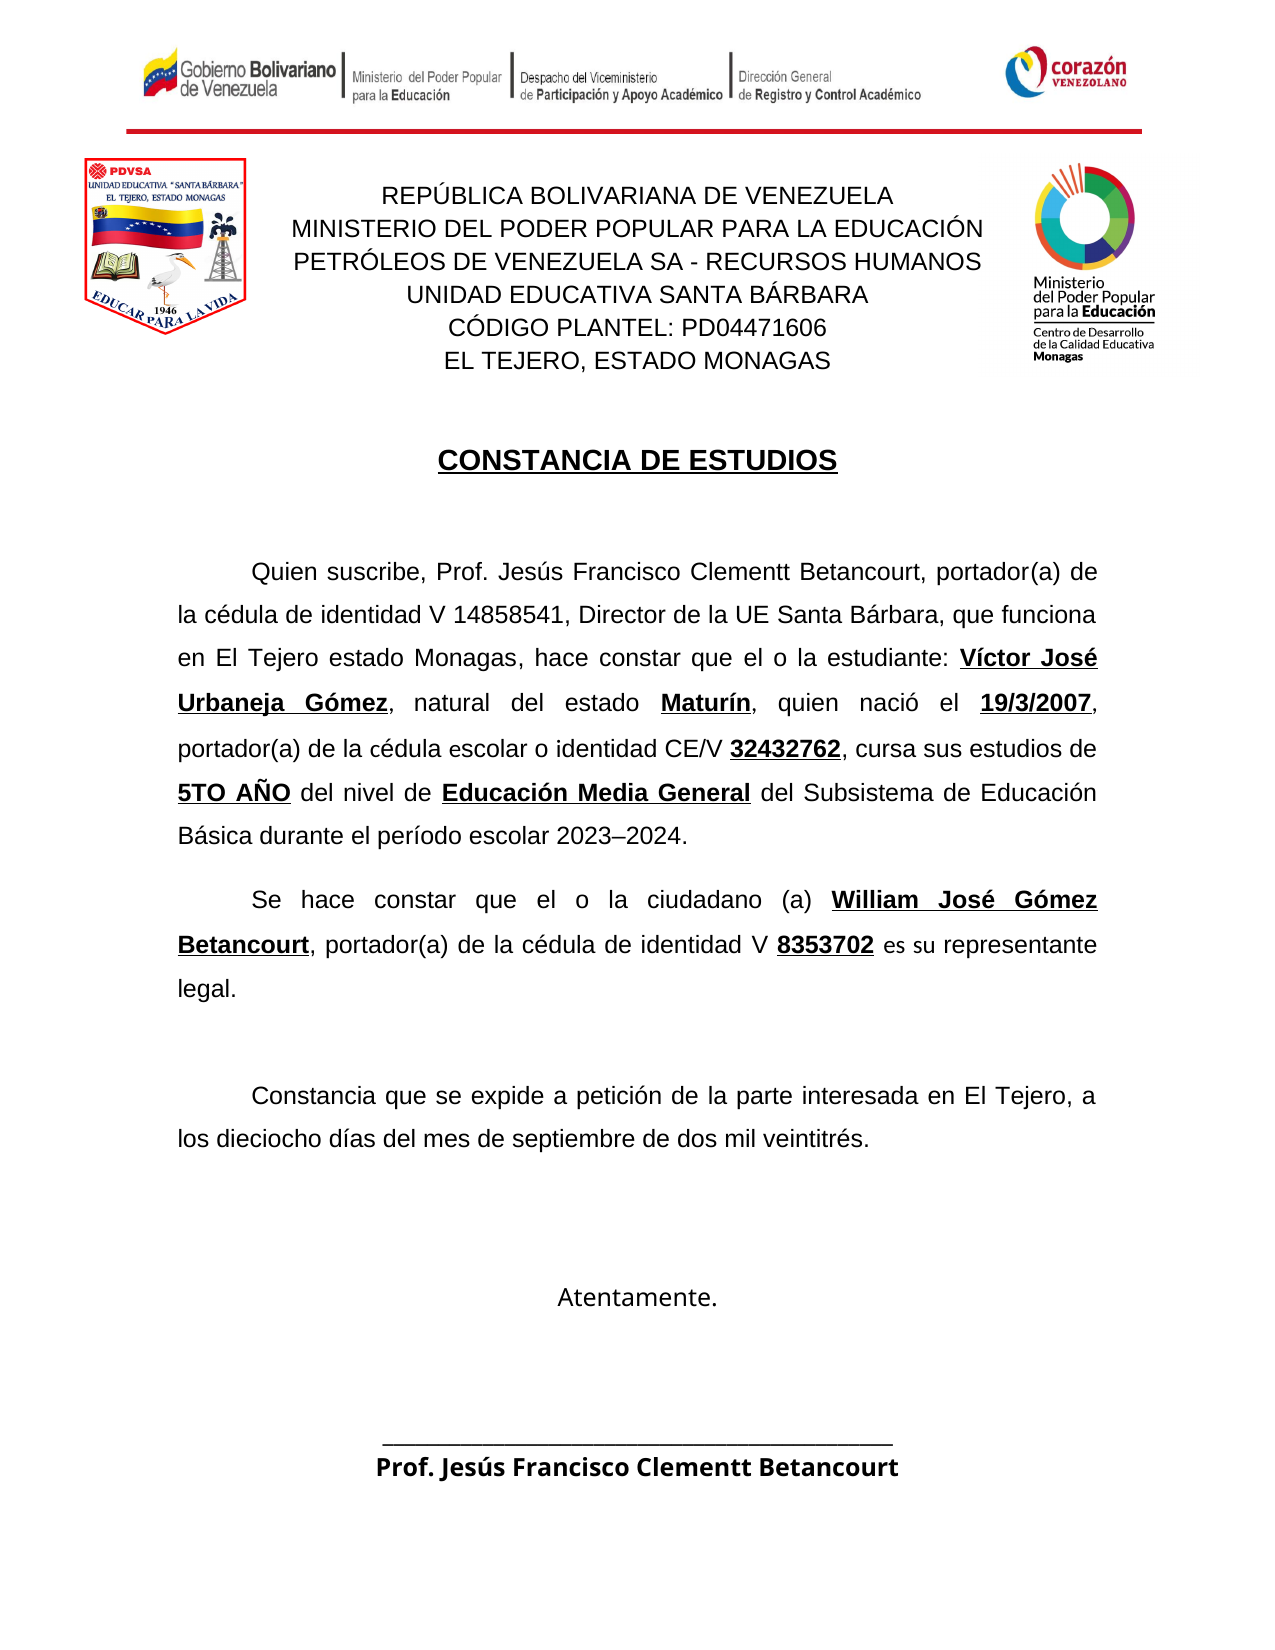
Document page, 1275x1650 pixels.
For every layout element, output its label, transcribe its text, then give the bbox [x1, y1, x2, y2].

text UNIDAD EDUCATIVA SANTA BÁRBARA [252, 280, 978, 308]
picture [79, 158, 252, 335]
subtitle CONSTANCIA DE ESTUDIOS [177, 443, 1098, 476]
text Prof. Jesús Francisco Clementt Betancourt [177, 1450, 1098, 1484]
subtitle MINISTERIO DEL PODER POPULAR PARA LA EDUCACIÓN [252, 214, 978, 242]
subtitle PETRÓLEOS DE VENEZUELA SA - RECURSOS HUMANOS [252, 247, 978, 275]
text CÓDIGO PLANTEL: PD04471606 [177, 313, 978, 341]
text Quien suscribe, Prof. Jesús Francisco Clementt Betancourt, portador(a) de la cédula de identidad V 14858541, Director de la UE Santa Bárbara, que funciona en El Tejero estado Monagas, hace constar que el o la estudiante: Víctor José Urbaneja Gómez, natural del estado Maturín, quien nació el 19/3/2007, portador(a) de la cédula escolar o identidad CE/V 32432762, cursa sus estudios de 5TO AÑO del nivel de Educación Media General del Subsistema de Educación Básica durante el período escolar 2023–2024. [177, 557, 1098, 849]
picture [126, 11, 1142, 134]
text Se hace constar que el o la ciudadano (a) William José Gómez Betancourt, portador(a) de la cédula de identidad V 8353702 es su representante legal. [177, 885, 1098, 1002]
subtitle REPÚBLICA BOLIVARIANA DE VENEZUELA [252, 181, 978, 209]
text ______________________________________________ [177, 1416, 1098, 1450]
text Atentamente. [177, 1279, 1098, 1313]
text EL TEJERO, ESTADO MONAGAS [177, 346, 978, 374]
picture [978, 153, 1200, 377]
text Constancia que se expide a petición de la parte interesada en El Tejero, a los dieciocho días del mes de septiembre de dos mil veintitrés. [177, 1081, 1098, 1153]
